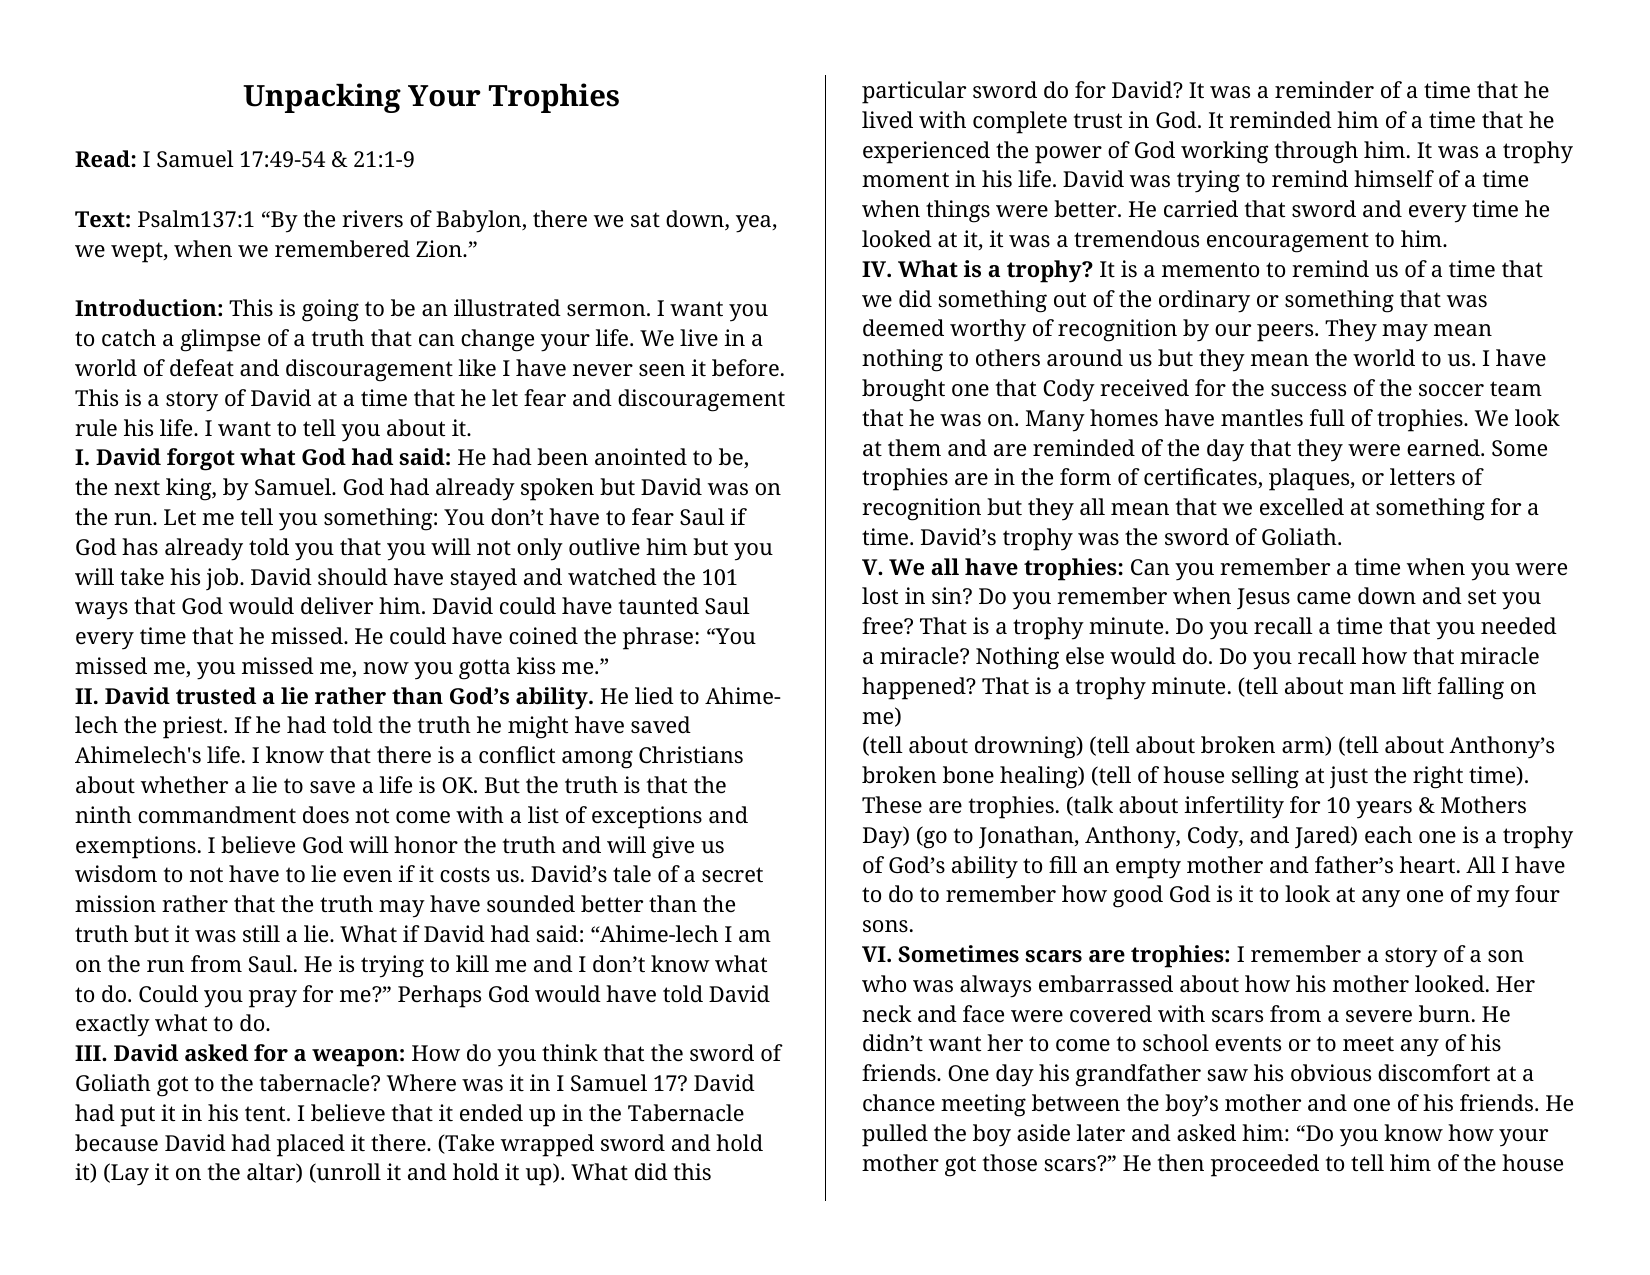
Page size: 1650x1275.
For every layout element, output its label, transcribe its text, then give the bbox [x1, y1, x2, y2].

text IV. What is a trophy? It is a memento to remind us of a time that we did something out of the ordinary or something that was deemed worthy of recognition by our peers. They may mean nothing to others around us but they mean the world to us. I have brought one that Cody received for the success of the soccer team that he was on. Many homes have mantles full of trophies. We look at them and are reminded of the day that they were earned. Some trophies are in the form of certificates, plaques, or letters of recognition but they all mean that we excelled at something for a time. David’s trophy was the sword of Goliath. [862, 254, 1575, 552]
text III. David asked for a weapon: How do you think that the sword of Goliath got to the tabernacle? Where was it in I Samuel 17? David had put it in his tent. I believe that it ended up in the Tabernacle because David had placed it there. (Take wrapped sword and hold it) (Lay it on the altar) (unroll it and hold it up). What did this [75, 1038, 788, 1187]
text Text: Psalm137:1 “By the rivers of Babylon, there we sat down, yea, we wept, when we remembered Zion.” [75, 204, 788, 264]
title Unpacking Your Trophies [75, 75, 788, 115]
text Introduction: This is going to be an illustrated sermon. I want you to catch a glimpse of a truth that can change your life. We live in a world of defeat and discouragement like I have never seen it before. This is a story of David at a time that he let fear and discouragement rule his life. I want to tell you about it. [75, 293, 788, 442]
text (tell about drowning) (tell about broken arm) (tell about Anthony’s broken bone healing) (tell of house selling at just the right time). These are trophies. (talk about infertility for 10 years & Mothers Day) (go to Jonathan, Anthony, Cody, and Jared) each one is a trophy of God’s ability to fill an empty mother and father’s heart. All I have to do to remember how good God is it to look at any one of my four sons. [862, 730, 1575, 939]
text particular sword do for David? It was a reminder of a time that he lived with complete trust in God. It reminded him of a time that he experienced the power of God working through him. It was a trophy moment in his life. David was trying to remind himself of a time when things were better. He carried that sword and every time he looked at it, it was a tremendous encouragement to him. [862, 75, 1575, 254]
text I. David forgot what God had said: He had been anointed to be, the next king, by Samuel. God had already spoken but David was on the run. Let me tell you something: You don’t have to fear Saul if God has already told you that you will not only outlive him but you will take his job. David should have stayed and watched the 101 ways that God would deliver him. David could have taunted Saul every time that he missed. He could have coined the phrase: “You missed me, you missed me, now you gotta kiss me.” [75, 442, 788, 681]
text II. David trusted a lie rather than God’s ability. He lied to Ahime-lech the priest. If he had told the truth he might have saved Ahimelech's life. I know that there is a conflict among Christians about whether a lie to save a life is OK. But the truth is that the ninth commandment does not come with a list of exceptions and exemptions. I believe God will honor the truth and will give us wisdom to not have to lie even if it costs us. David’s tale of a secret mission rather that the truth may have sounded better than the truth but it was still a lie. What if David had said: “Ahime-lech I am on the run from Saul. He is trying to kill me and I don’t know what to do. Could you pray for me?” Perhaps God would have told David exactly what to do. [75, 681, 788, 1038]
text VI. Sometimes scars are trophies: I remember a story of a son who was always embarrassed about how his mother looked. Her neck and face were covered with scars from a severe burn. He didn’t want her to come to school events or to meet any of his friends. One day his grandfather saw his obvious discomfort at a chance meeting between the boy’s mother and one of his friends. He pulled the boy aside later and asked him: “Do you know how your mother got those scars?” He then proceeded to tell him of the house [862, 939, 1575, 1177]
text V. We all have trophies: Can you remember a time when you were lost in sin? Do you remember when Jesus came down and set you free? That is a trophy minute. Do you recall a time that you needed a miracle? Nothing else would do. Do you recall how that miracle happened? That is a trophy minute. (tell about man lift falling on me) [862, 552, 1575, 730]
text Read: I Samuel 17:49-54 & 21:1-9 [75, 144, 788, 174]
